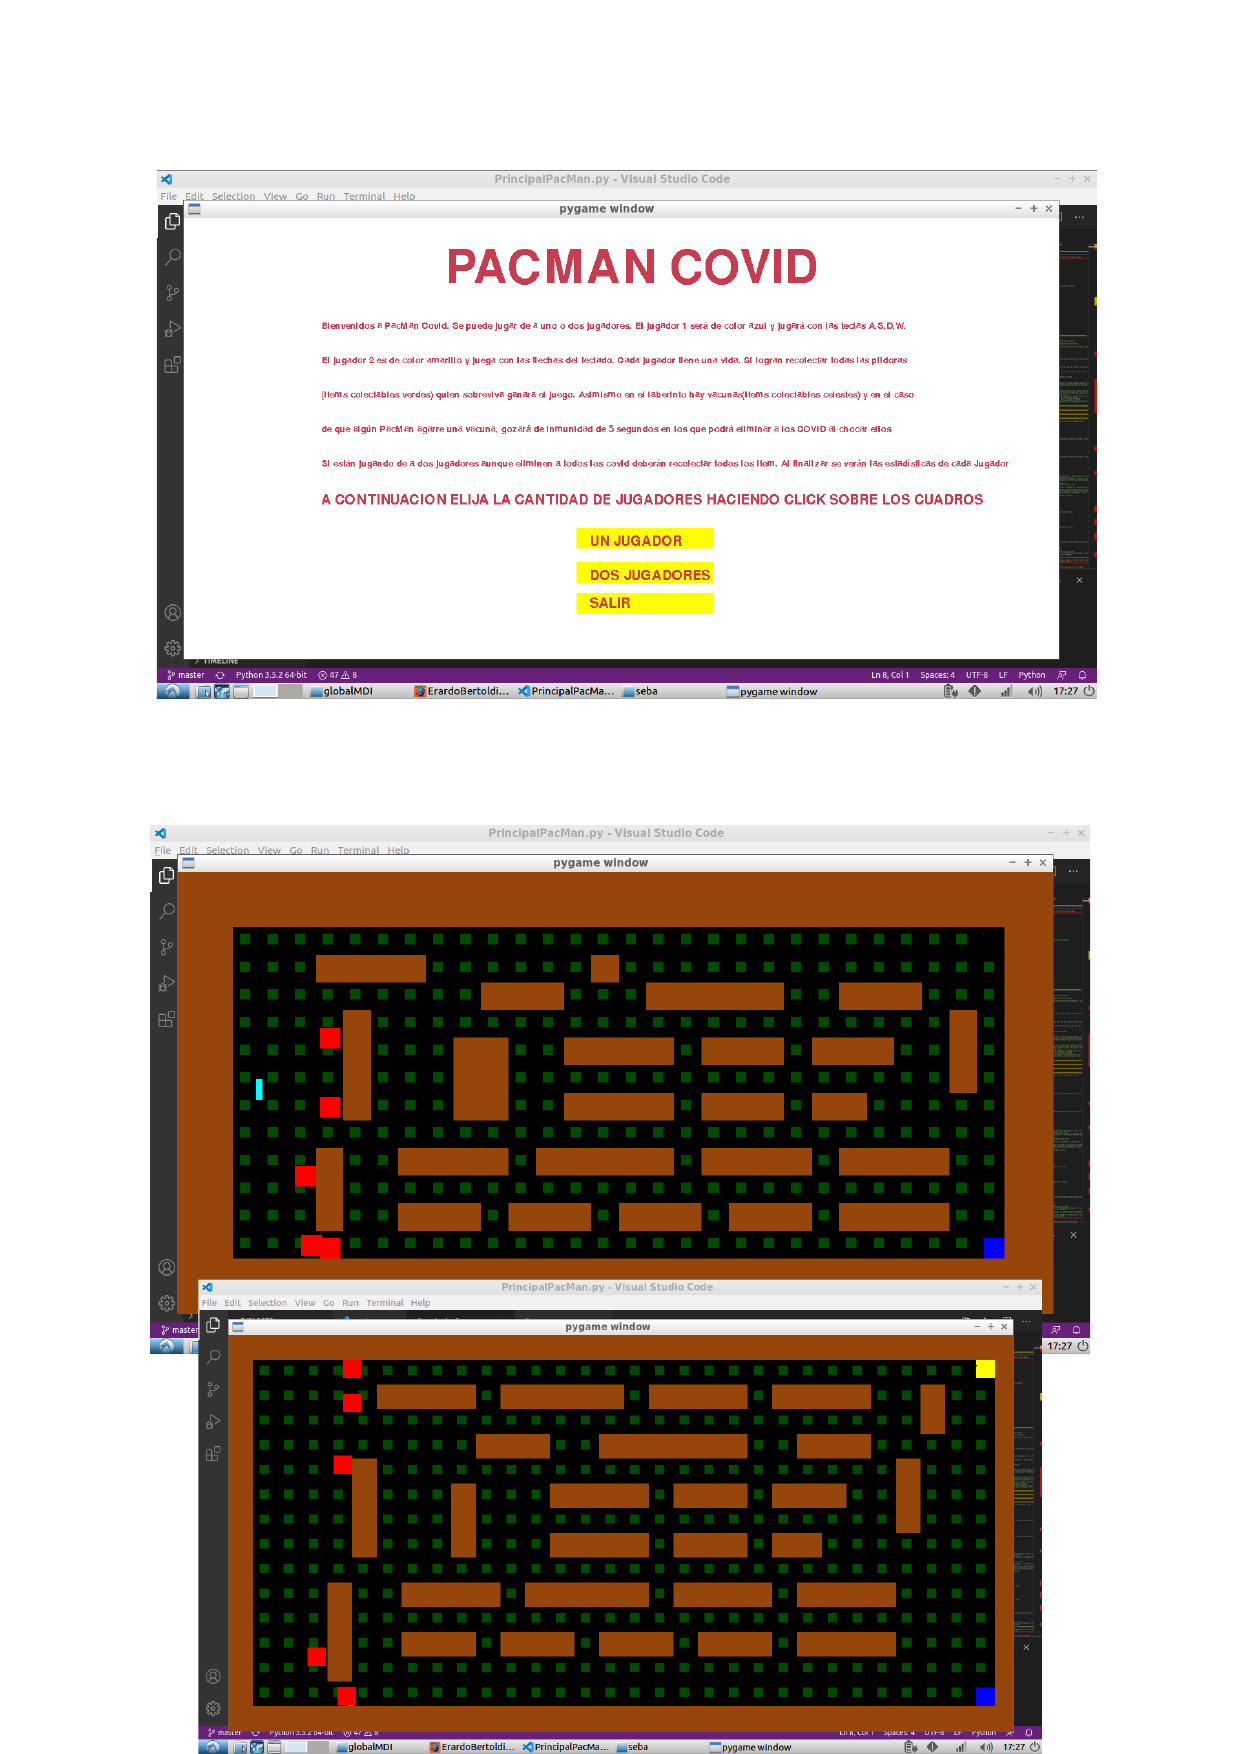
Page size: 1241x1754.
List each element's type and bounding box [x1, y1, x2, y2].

picture [150, 825, 1091, 1754]
picture [156, 170, 1097, 699]
